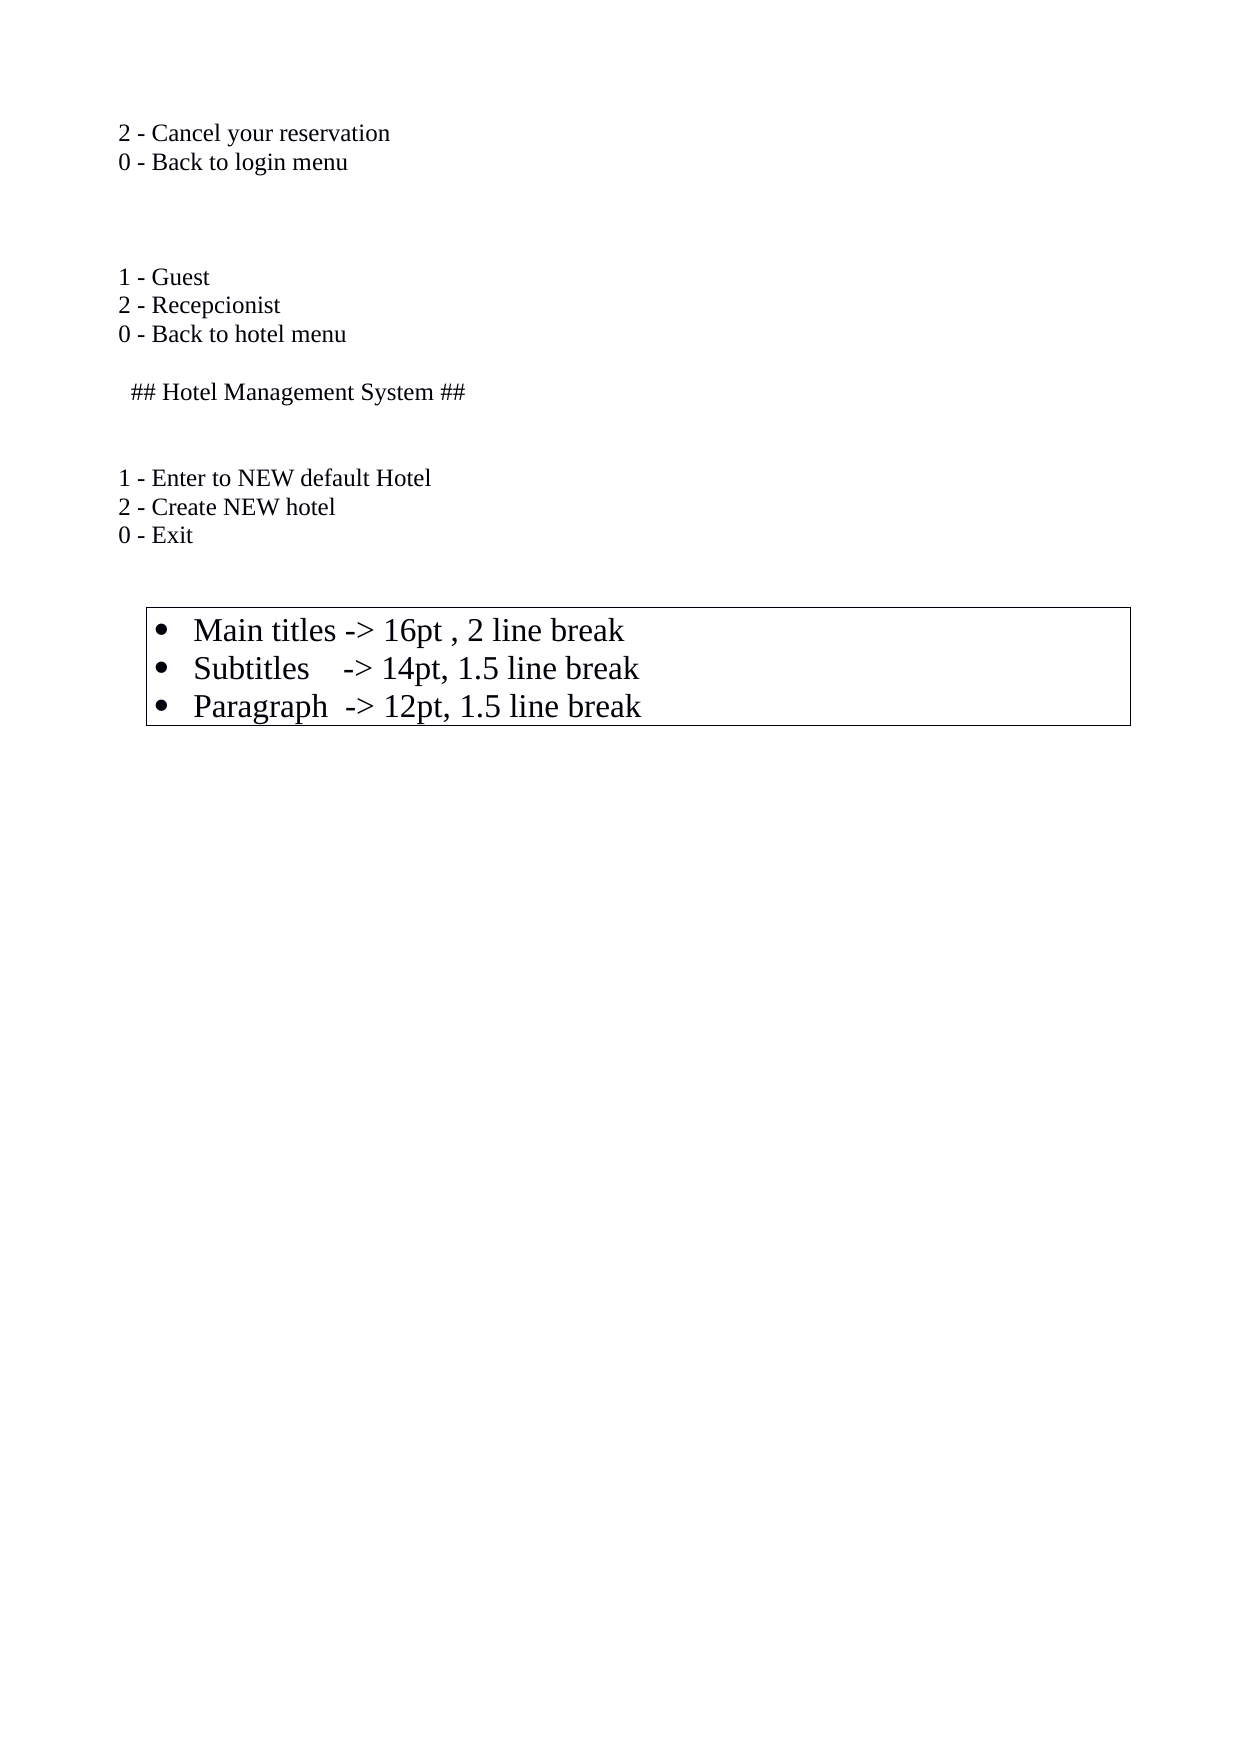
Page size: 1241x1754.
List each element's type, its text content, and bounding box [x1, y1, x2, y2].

text 1 - Guest [118, 262, 1122, 291]
text ## Hotel Management System ## [118, 377, 1122, 406]
list Main titles -> 16pt , 2 line break [147, 608, 1130, 645]
text 0 - Exit [118, 521, 1122, 549]
text 1 - Enter to NEW default Hotel [118, 463, 1122, 492]
text 2 - Recepcionist [118, 291, 1122, 319]
list Subtitles -> 14pt, 1.5 line break [147, 645, 1130, 683]
text 2 - Create NEW hotel [118, 492, 1122, 521]
list Paragraph -> 12pt, 1.5 line break [147, 683, 1130, 725]
text 0 - Back to login menu [118, 147, 1122, 176]
text 2 - Cancel your reservation [118, 118, 1122, 147]
text 0 - Back to hotel menu [118, 319, 1122, 348]
